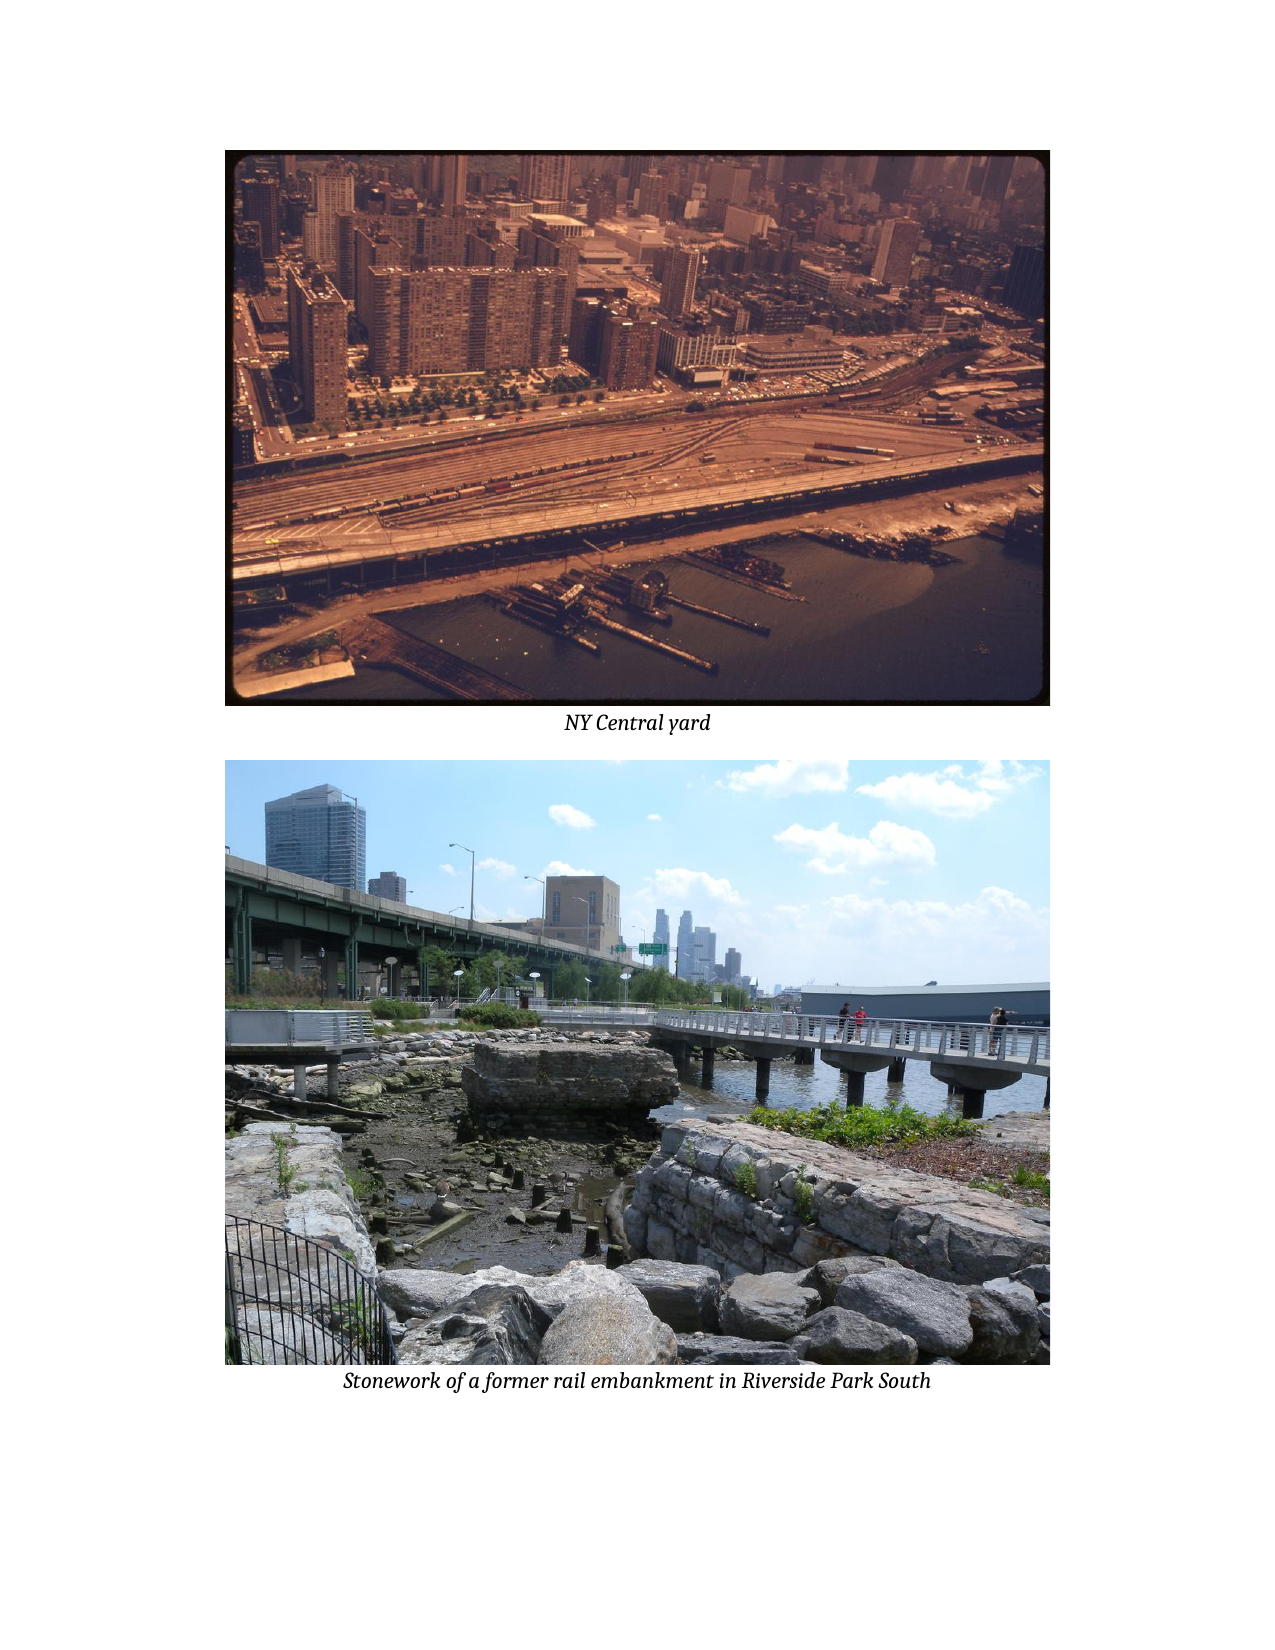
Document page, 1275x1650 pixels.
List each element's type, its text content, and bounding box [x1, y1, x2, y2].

text Stonework of a former rail embankment in Riverside Park South [187, 761, 1087, 1395]
picture [225, 760, 1050, 1365]
text NY Central yard [187, 150, 1087, 736]
picture [225, 150, 1050, 706]
